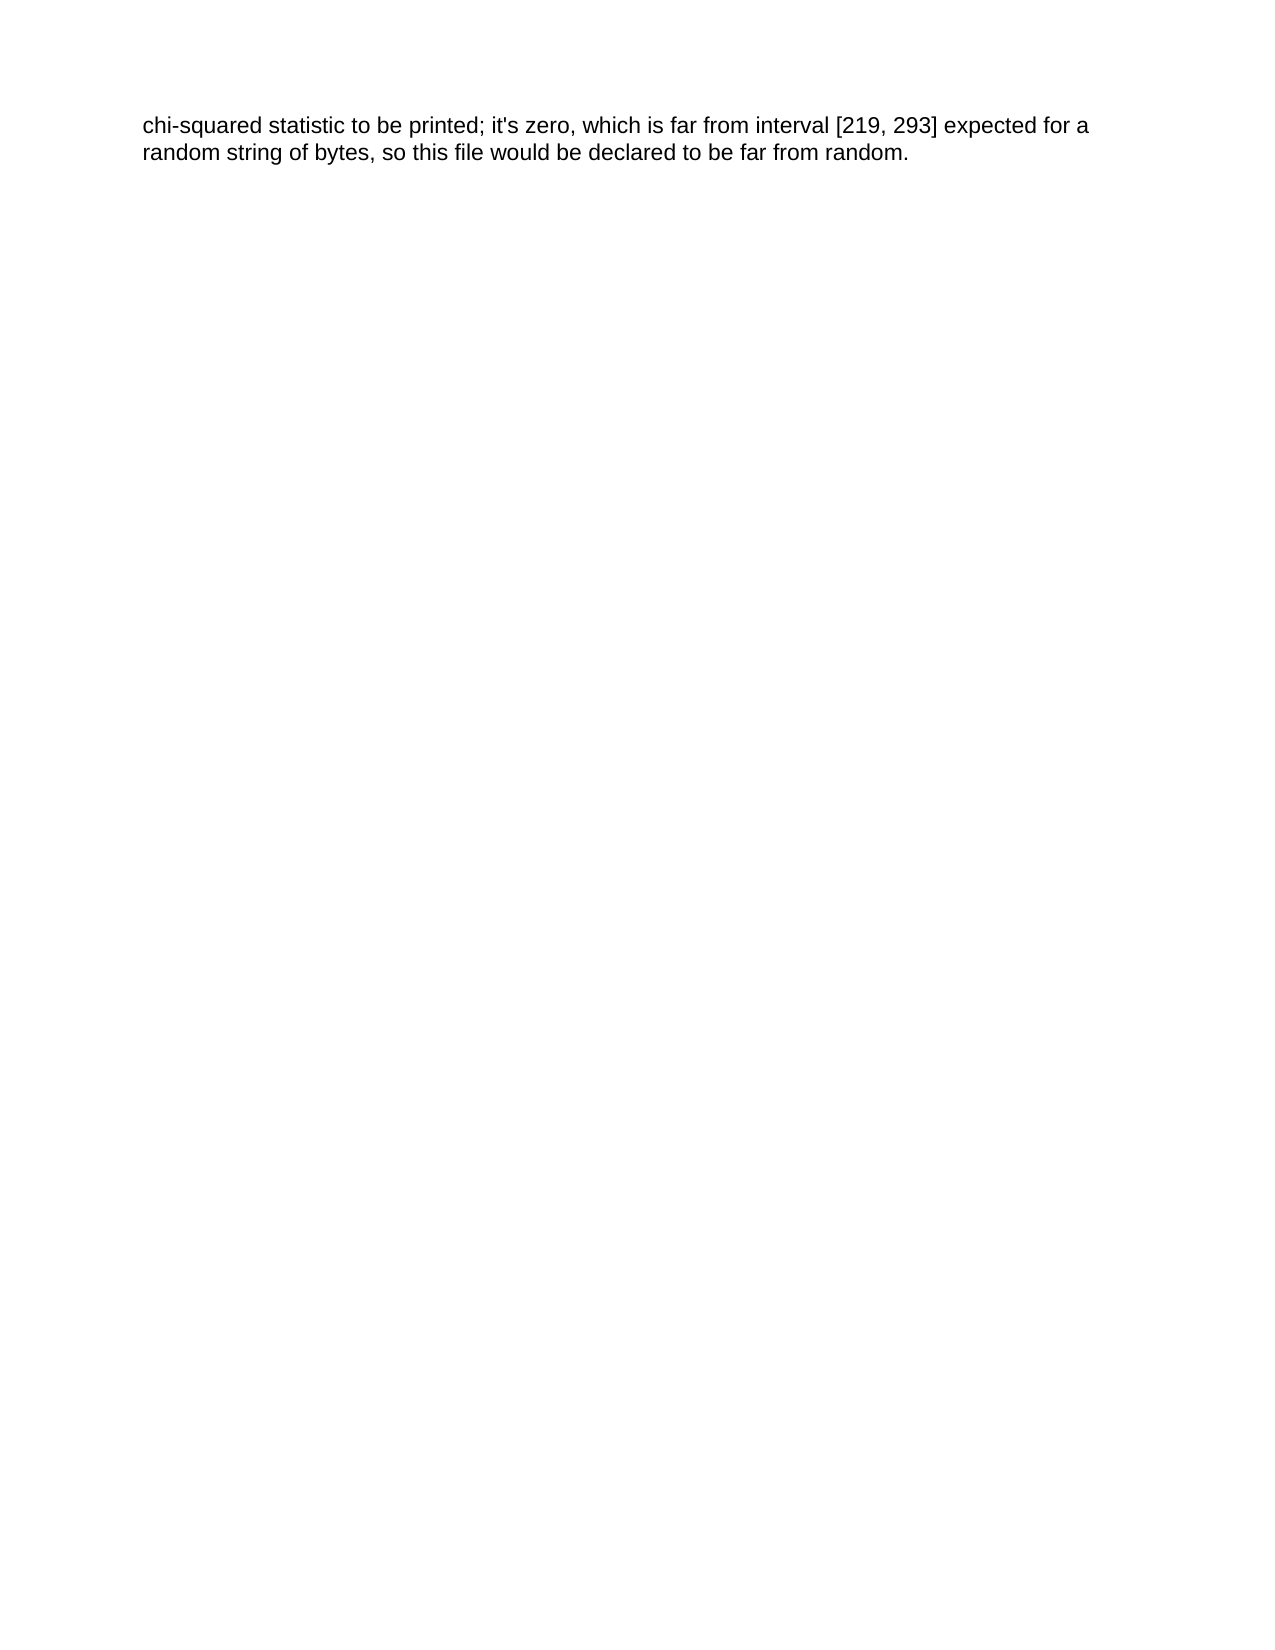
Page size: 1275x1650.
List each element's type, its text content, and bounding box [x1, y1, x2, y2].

text Each byte has a frequency of 1 and the output is as you'd expect. Use of the -r option causes the chi-squared statistic to be printed; it's zero, which is far from interval [219, 293] expected for a random string of bytes, so this file would be declared to be far from random. [142, 112, 1162, 165]
